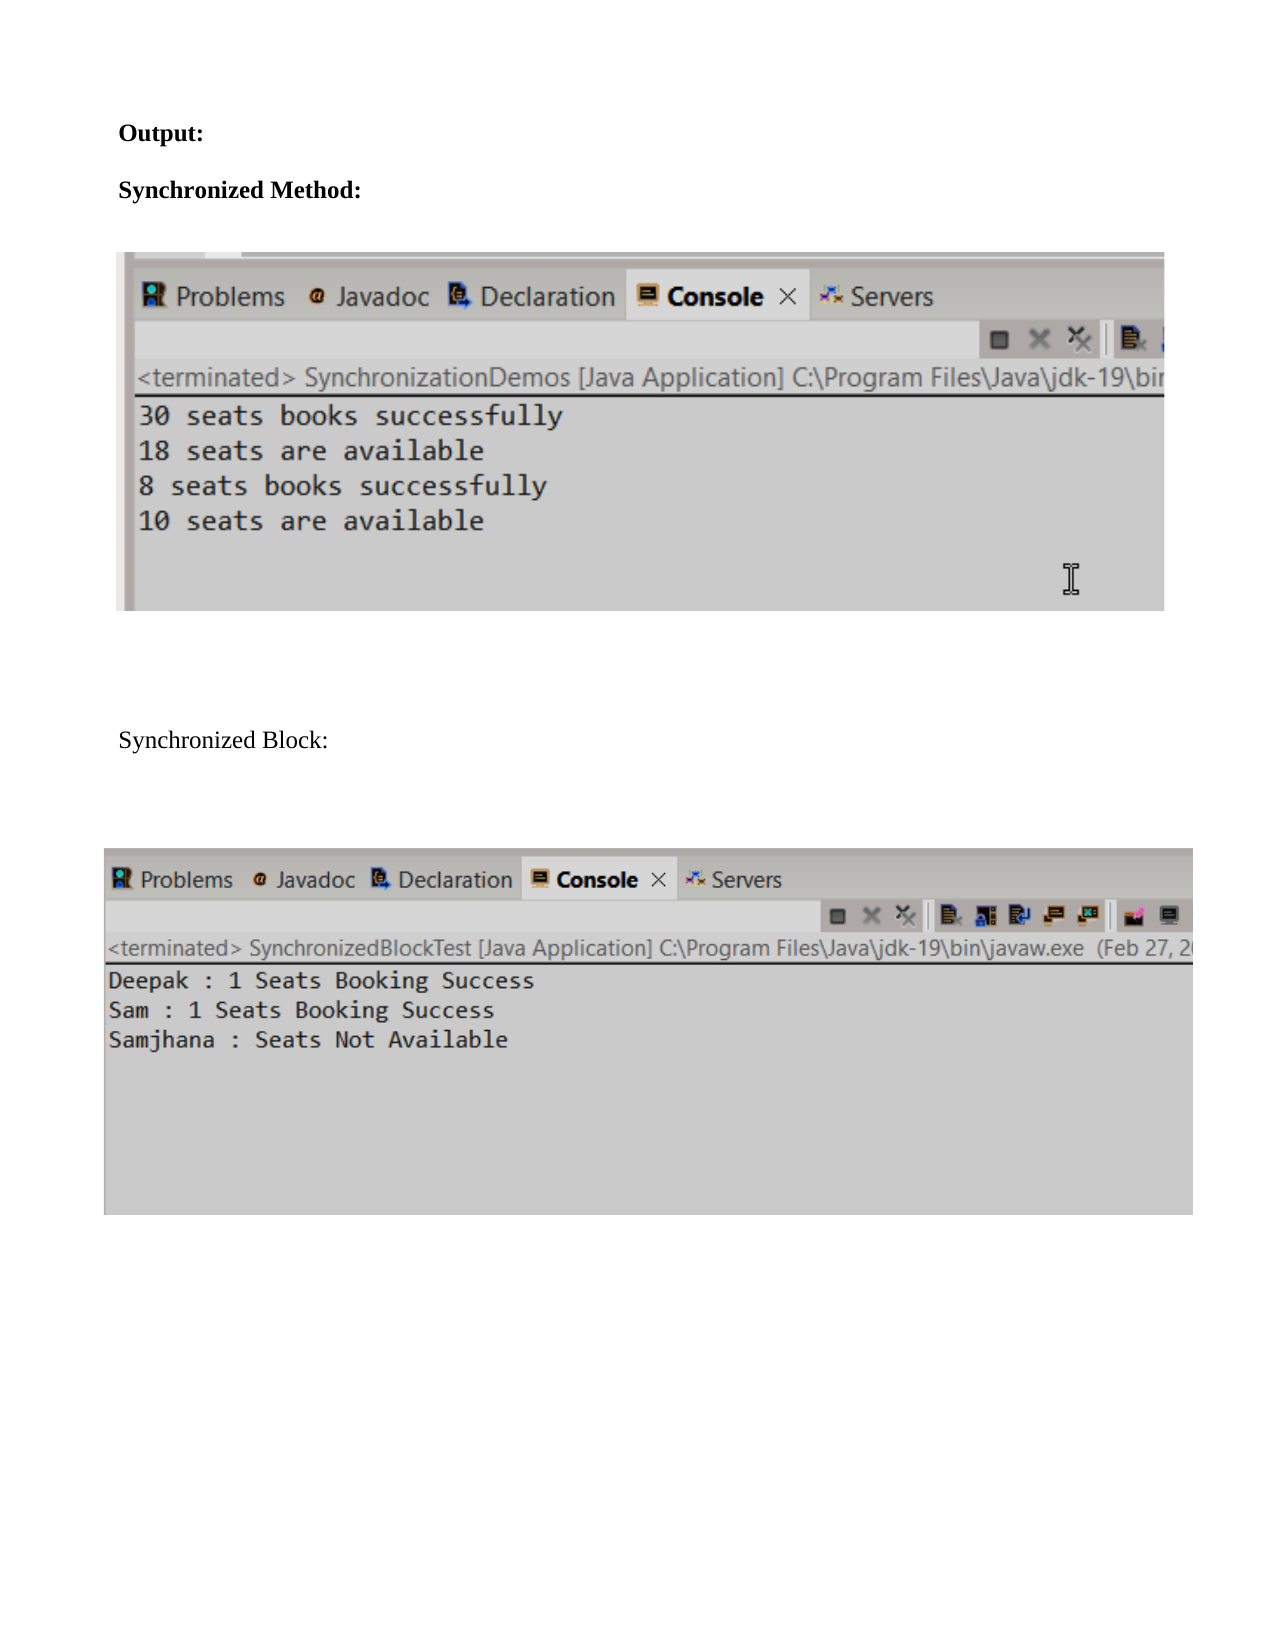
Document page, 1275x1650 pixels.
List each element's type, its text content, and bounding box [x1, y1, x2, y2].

picture [103, 848, 1193, 1215]
text Synchronized Method: [118, 176, 1157, 204]
picture [116, 252, 1165, 611]
text Synchronized Block: [118, 726, 1157, 754]
text Output: [118, 118, 1157, 147]
